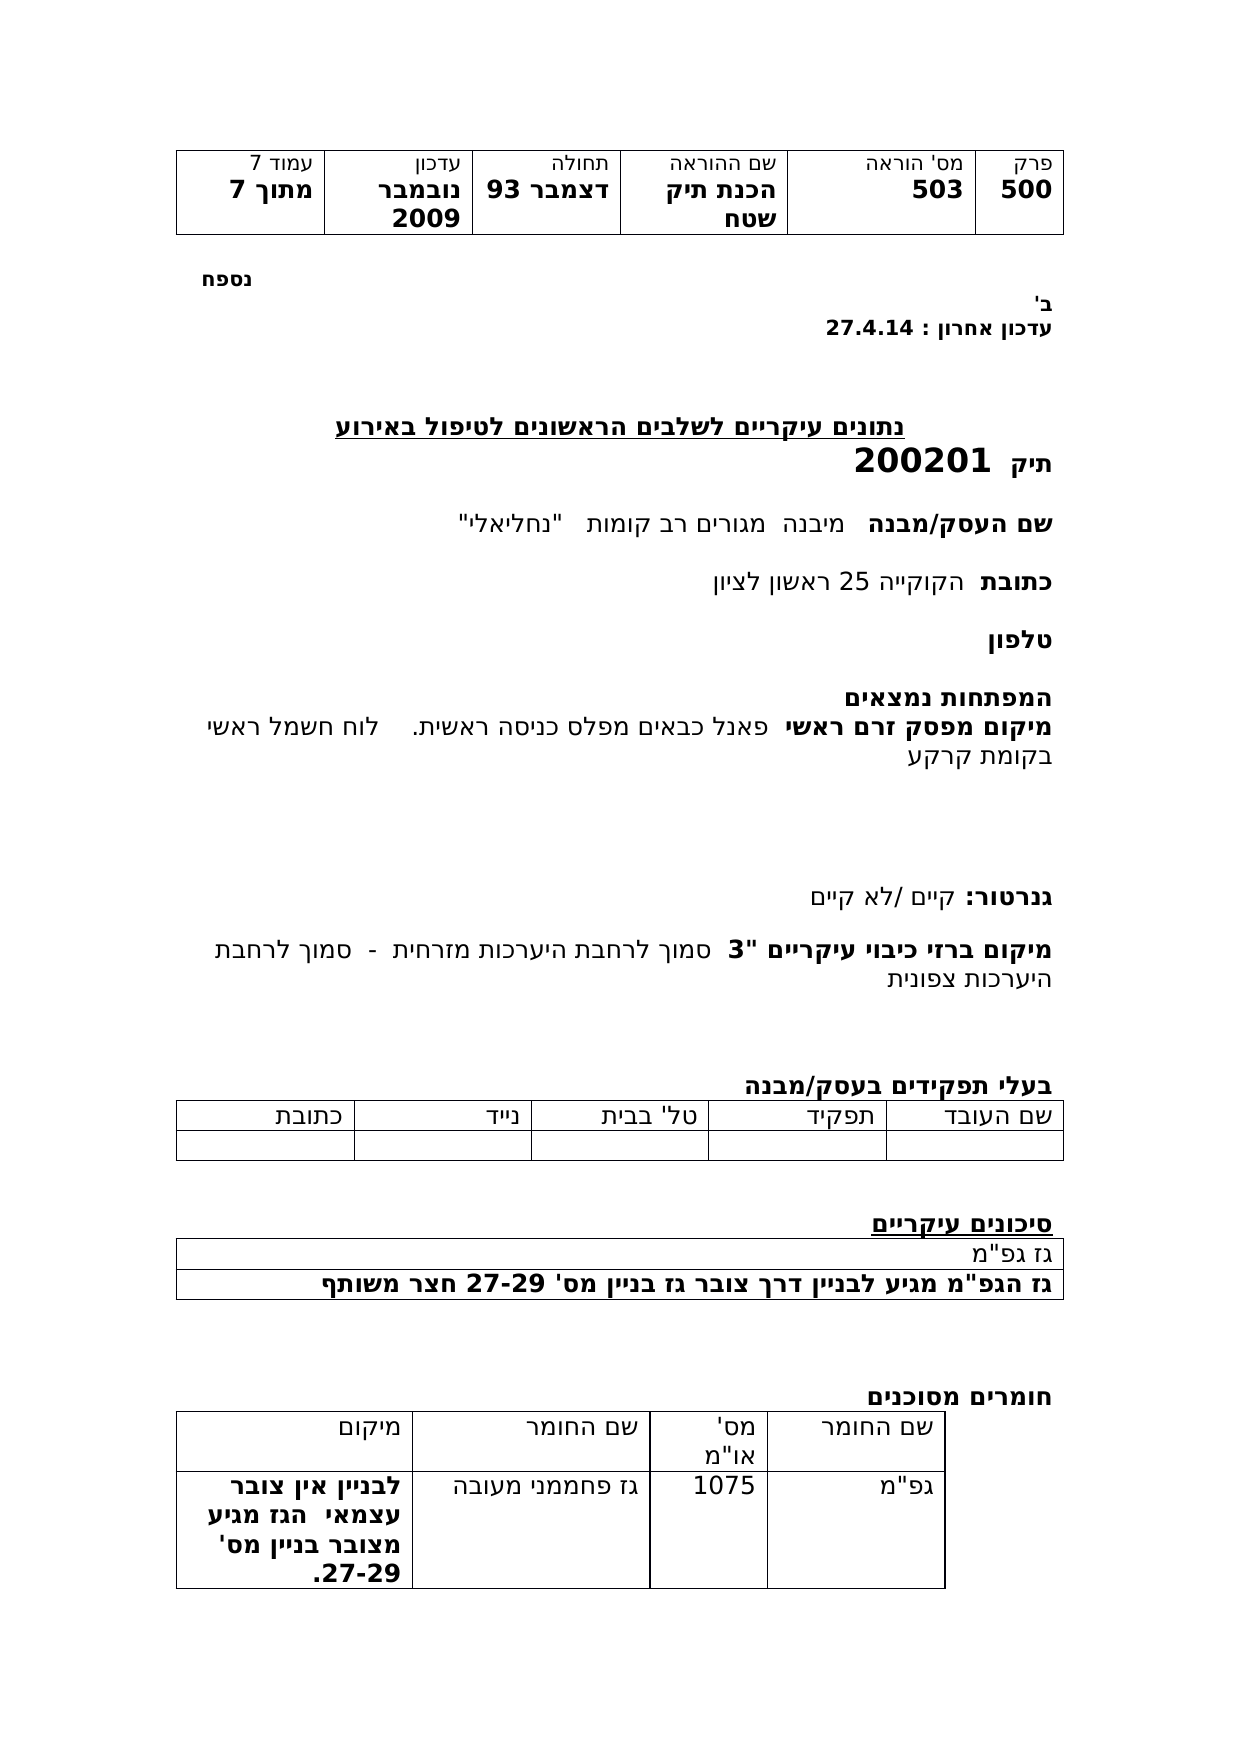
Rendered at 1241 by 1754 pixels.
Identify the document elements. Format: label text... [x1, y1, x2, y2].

text גנרטור: קיים /לא קיים [187, 882, 1053, 912]
table_header מיקום [177, 1412, 412, 1471]
table_header כתובת [177, 1101, 354, 1130]
text נספח ב' [187, 263, 1053, 316]
table_header גז גפ"מ [177, 1239, 1063, 1268]
text כתובת הקוקייה 25 ראשון לציון [187, 567, 1053, 596]
text חומרים מסוכנים [187, 1382, 1053, 1411]
table_cell [177, 1131, 354, 1160]
text נתונים עיקריים לשלבים הראשונים לטיפול באירוע [187, 413, 1053, 442]
table_header מס' או"מ [651, 1412, 767, 1471]
table_cell [532, 1131, 708, 1160]
table_header נייד [355, 1101, 531, 1130]
text מיקום מפסק זרם ראשי פאנל כבאים מפלס כניסה ראשית. לוח חשמל ראשי בקומת קרקע [187, 712, 1053, 771]
text טלפון [187, 625, 1053, 654]
text בעלי תפקידים בעסק/מבנה [187, 1071, 1053, 1100]
table_header תפקיד [709, 1101, 886, 1130]
table_cell 1075 [651, 1472, 767, 1588]
table_cell לבניין אין צובר עצמאי הגז מגיע מצובר בניין מס' 27-29. [177, 1472, 412, 1588]
table_header עדכון נובמבר 2009 [325, 151, 472, 234]
table_header שם ההוראה הכנת תיק שטח [621, 151, 787, 234]
table_header מס' הוראה 503 [788, 151, 975, 234]
table_cell גז פחממני מעובה [413, 1472, 649, 1588]
table_header תחולה דצמבר 93 [473, 151, 620, 234]
table_cell [887, 1131, 1063, 1160]
table_header פרק 500 [976, 151, 1063, 234]
table_header שם העובד [887, 1101, 1063, 1130]
table_header טל' בבית [532, 1101, 708, 1130]
text מיקום ברזי כיבוי עיקריים "3 סמוך לרחבת היערכות מזרחית - סמוך לרחבת היערכות צפונית [187, 936, 1053, 994]
table_cell גפ"מ [768, 1472, 944, 1588]
text המפתחות נמצאים [187, 683, 1053, 712]
table_cell [709, 1131, 886, 1160]
text שם העסק/מבנה מיבנה מגורים רב קומות "נחליאלי" [187, 509, 1053, 538]
table_cell [355, 1131, 531, 1160]
text תיק 200201 [187, 442, 1053, 481]
table_header עמוד 7 מתוך 7 [177, 151, 324, 234]
table_header שם החומר [413, 1412, 649, 1471]
table_header שם החומר [768, 1412, 944, 1471]
text סיכונים עיקריים [187, 1209, 1053, 1238]
text עדכון אחרון : 27.4.14 [187, 316, 1053, 341]
table_cell גז הגפ"מ מגיע לבניין דרך צובר גז בניין מס' 27-29 חצר משותף [177, 1270, 1063, 1299]
